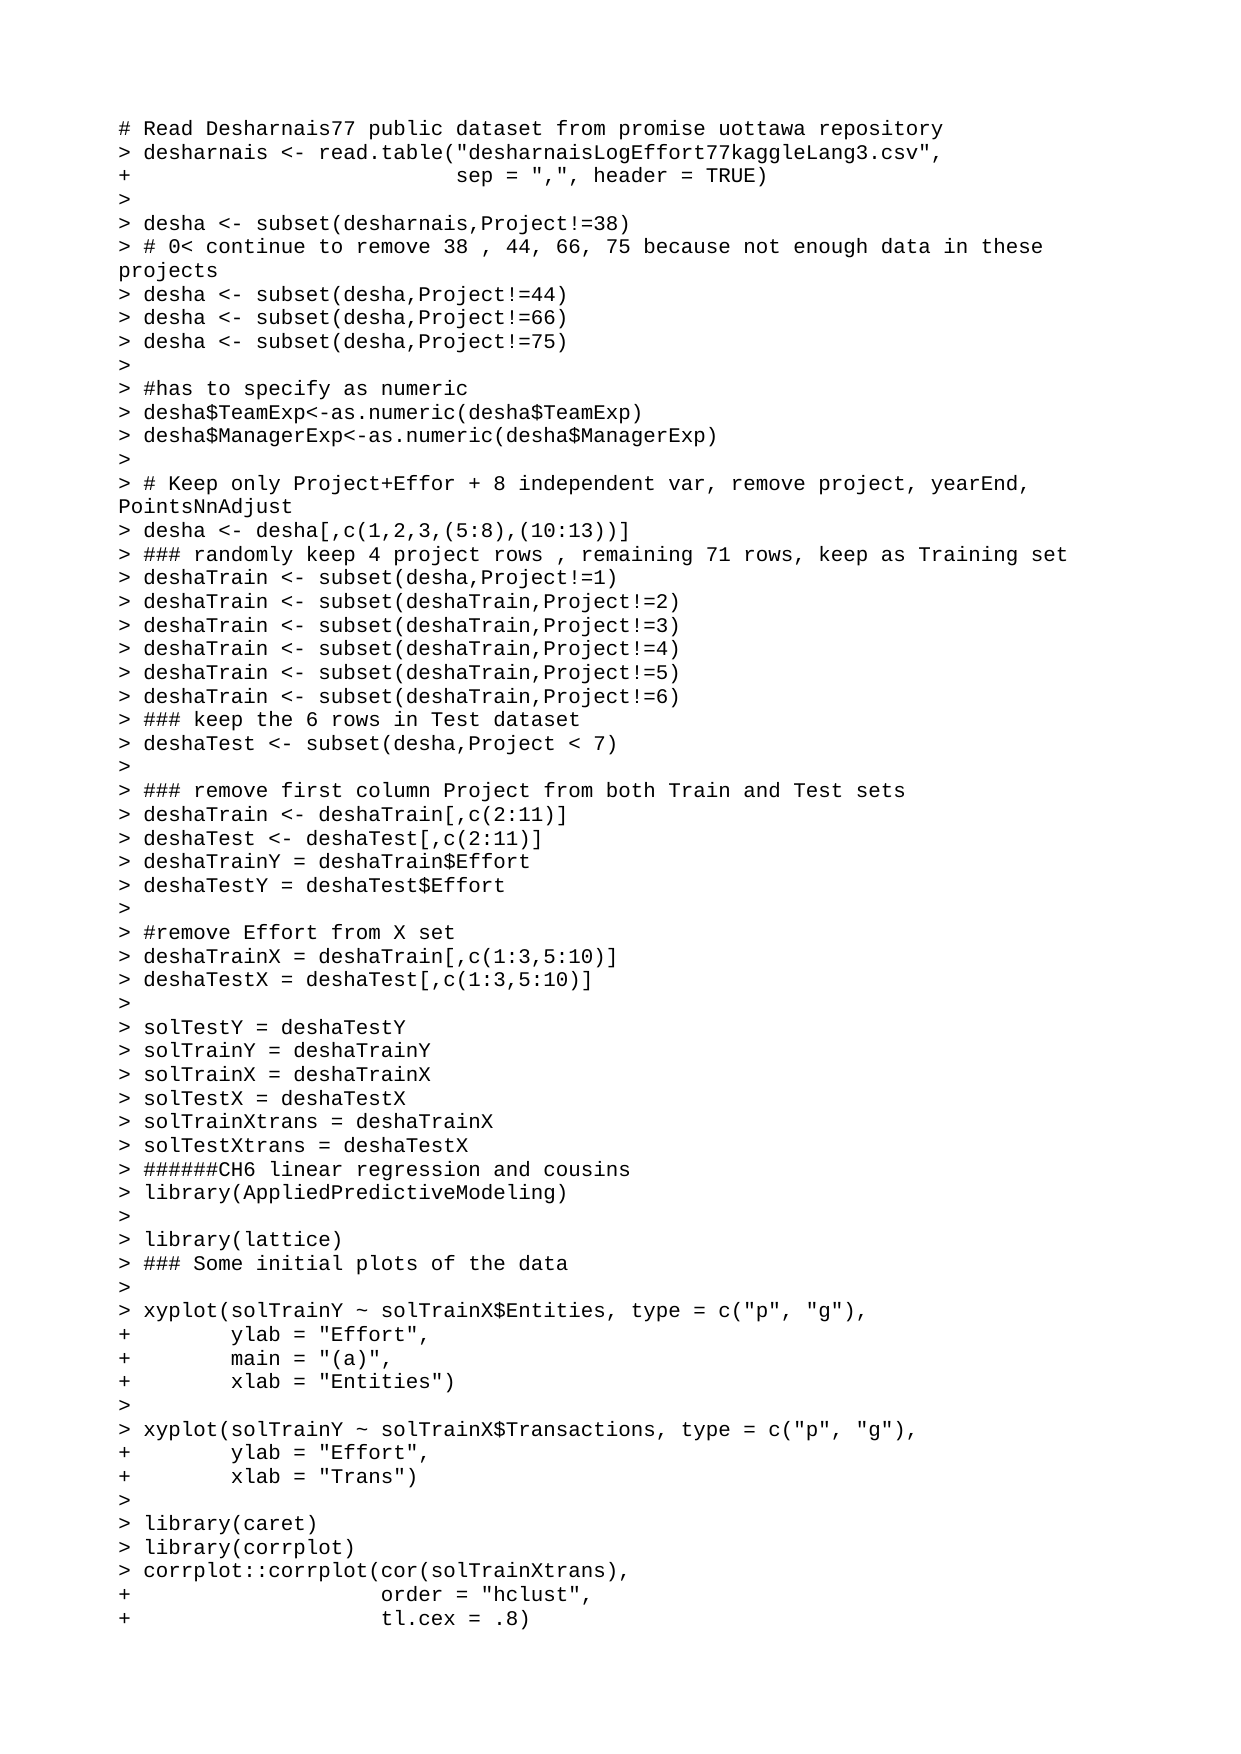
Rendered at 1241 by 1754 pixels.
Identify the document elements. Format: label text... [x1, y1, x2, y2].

text > [118, 993, 1122, 1017]
text > #has to specify as numeric [118, 378, 1122, 402]
text > deshaTestY = deshaTest$Effort [118, 875, 1122, 898]
text > corrplot::corrplot(cor(solTrainXtrans), [118, 1561, 1122, 1584]
text > #remove Effort from X set [118, 922, 1122, 946]
text > [118, 189, 1122, 213]
text + order = "hclust", [118, 1584, 1122, 1608]
text > deshaTrain <- subset(deshaTrain,Project!=5) [118, 662, 1122, 686]
text > solTrainXtrans = deshaTrainX [118, 1111, 1122, 1135]
text > desha <- desha[,c(1,2,3,(5:8),(10:13))] [118, 520, 1122, 544]
text > [118, 1489, 1122, 1513]
text + xlab = "Trans") [118, 1466, 1122, 1489]
text > [118, 757, 1122, 780]
text > solTestXtrans = deshaTestX [118, 1135, 1122, 1158]
text + tl.cex = .8) [118, 1608, 1122, 1631]
text > ### remove first column Project from both Train and Test sets [118, 780, 1122, 804]
text > deshaTrain <- subset(deshaTrain,Project!=2) [118, 591, 1122, 615]
text > deshaTrain <- deshaTrain[,c(2:11)] [118, 804, 1122, 827]
text > deshaTrain <- subset(deshaTrain,Project!=4) [118, 638, 1122, 662]
text > desharnais <- read.table("desharnaisLogEffort77kaggleLang3.csv", [118, 142, 1122, 165]
text > ### keep the 6 rows in Test dataset [118, 709, 1122, 733]
text > library(lattice) [118, 1229, 1122, 1253]
text > ######CH6 linear regression and cousins [118, 1158, 1122, 1182]
text > # 0< continue to remove 38 , 44, 66, 75 because not enough data in these projects [118, 236, 1122, 284]
text > deshaTrain <- subset(deshaTrain,Project!=3) [118, 615, 1122, 638]
text + sep = ",", header = TRUE) [118, 165, 1122, 189]
text > deshaTrain <- subset(desha,Project!=1) [118, 567, 1122, 591]
text > library(caret) [118, 1513, 1122, 1537]
text > desha <- subset(desha,Project!=66) [118, 307, 1122, 331]
text > library(AppliedPredictiveModeling) [118, 1182, 1122, 1206]
text > desha <- subset(desha,Project!=44) [118, 284, 1122, 307]
text + xlab = "Entities") [118, 1371, 1122, 1395]
text > solTrainX = deshaTrainX [118, 1064, 1122, 1088]
text > ### randomly keep 4 project rows , remaining 71 rows, keep as Training set [118, 544, 1122, 567]
text > ### Some initial plots of the data [118, 1253, 1122, 1277]
text > [118, 898, 1122, 922]
text > desha$TeamExp<-as.numeric(desha$TeamExp) [118, 402, 1122, 426]
text > solTrainY = deshaTrainY [118, 1040, 1122, 1064]
text > [118, 1395, 1122, 1419]
text + main = "(a)", [118, 1348, 1122, 1371]
text > desha <- subset(desha,Project!=75) [118, 331, 1122, 354]
text > # Keep only Project+Effor + 8 independent var, remove project, yearEnd, PointsNnAdjust [118, 473, 1122, 520]
text + ylab = "Effort", [118, 1442, 1122, 1466]
text > deshaTrainX = deshaTrain[,c(1:3,5:10)] [118, 946, 1122, 969]
text > deshaTest <- subset(desha,Project < 7) [118, 733, 1122, 757]
text > [118, 1206, 1122, 1229]
text > deshaTest <- deshaTest[,c(2:11)] [118, 827, 1122, 851]
text > xyplot(solTrainY ~ solTrainX$Transactions, type = c("p", "g"), [118, 1419, 1122, 1442]
text + ylab = "Effort", [118, 1324, 1122, 1348]
text > solTestY = deshaTestY [118, 1017, 1122, 1040]
text > desha$ManagerExp<-as.numeric(desha$ManagerExp) [118, 426, 1122, 449]
text > solTestX = deshaTestX [118, 1088, 1122, 1111]
text > library(corrplot) [118, 1537, 1122, 1561]
text > xyplot(solTrainY ~ solTrainX$Entities, type = c("p", "g"), [118, 1300, 1122, 1324]
text > desha <- subset(desharnais,Project!=38) [118, 213, 1122, 236]
text > deshaTestX = deshaTest[,c(1:3,5:10)] [118, 969, 1122, 993]
text > deshaTrain <- subset(deshaTrain,Project!=6) [118, 686, 1122, 709]
text > [118, 1277, 1122, 1300]
text # Read Desharnais77 public dataset from promise uottawa repository [118, 118, 1122, 142]
text > deshaTrainY = deshaTrain$Effort [118, 851, 1122, 875]
text > [118, 354, 1122, 378]
text > [118, 449, 1122, 473]
